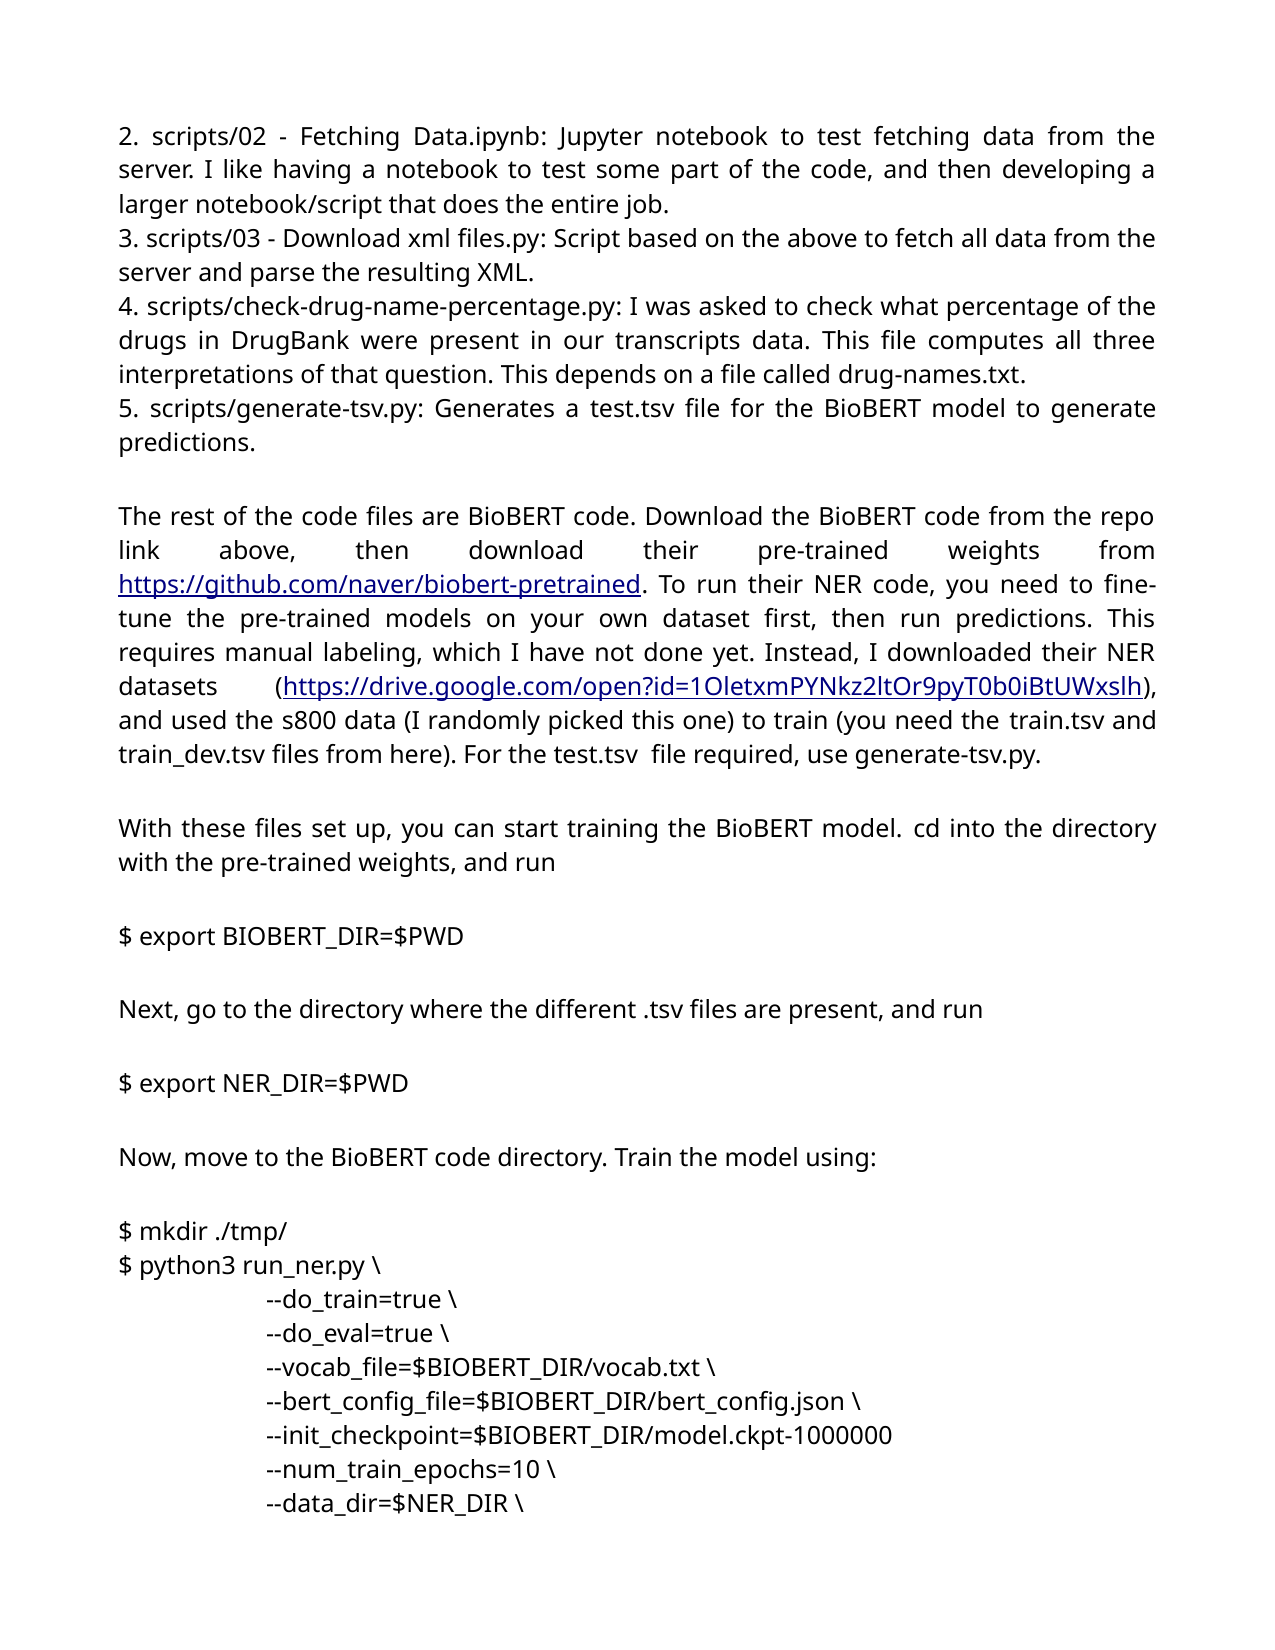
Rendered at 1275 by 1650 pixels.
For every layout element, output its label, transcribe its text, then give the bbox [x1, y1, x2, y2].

text Next, go to the directory where the different .tsv files are present, and run [118, 992, 1157, 1026]
text --do_train=true \ [118, 1282, 1157, 1316]
text $ python3 run_ner.py \ [118, 1247, 1157, 1282]
text The rest of the code files are BioBERT code. Download the BioBERT code from the repo link above, then download their pre-trained weights from https://github.com/naver/biobert-pretrained. To run their NER code, you need to fine-tune the pre-trained models on your own dataset first, then run predictions. This requires manual labeling, which I have not done yet. Instead, I downloaded their NER datasets (https://drive.google.com/open?id=1OletxmPYNkz2ltOr9pyT0b0iBtUWxslh), and used the s800 data (I randomly picked this one) to train (you need the train.tsv and train_dev.tsv files from here). For the test.tsv file required, use generate-tsv.py. [118, 498, 1157, 771]
text --do_eval=true \ [118, 1316, 1157, 1350]
text --init_checkpoint=$BIOBERT_DIR/model.ckpt-1000000 [118, 1418, 1157, 1452]
text --num_train_epochs=10 \ [118, 1452, 1157, 1486]
text With these files set up, you can start training the BioBERT model. cd into the directory with the pre-trained weights, and run [118, 811, 1157, 879]
text $ export NER_DIR=$PWD [118, 1066, 1157, 1100]
text --data_dir=$NER_DIR \ [118, 1486, 1157, 1520]
text Now, move to the BioBERT code directory. Train the model using: [118, 1140, 1157, 1174]
text 5. scripts/generate-tsv.py: Generates a test.tsv file for the BioBERT model to generate predictions. [118, 391, 1157, 459]
text --vocab_file=$BIOBERT_DIR/vocab.txt \ [118, 1350, 1157, 1384]
text $ export BIOBERT_DIR=$PWD [118, 918, 1157, 952]
text --bert_config_file=$BIOBERT_DIR/bert_config.json \ [118, 1384, 1157, 1418]
text 4. scripts/check-drug-name-percentage.py: I was asked to check what percentage of the drugs in DrugBank were present in our transcripts data. This file computes all three interpretations of that question. This depends on a file called drug-names.txt. [118, 288, 1157, 391]
text 3. scripts/03 - Download xml files.py: Script based on the above to fetch all data from the server and parse the resulting XML. [118, 220, 1157, 288]
text $ mkdir ./tmp/ [118, 1213, 1157, 1247]
text 2. scripts/02 - Fetching Data.ipynb: Jupyter notebook to test fetching data from the server. I like having a notebook to test some part of the code, and then developing a larger notebook/script that does the entire job. [118, 118, 1157, 220]
